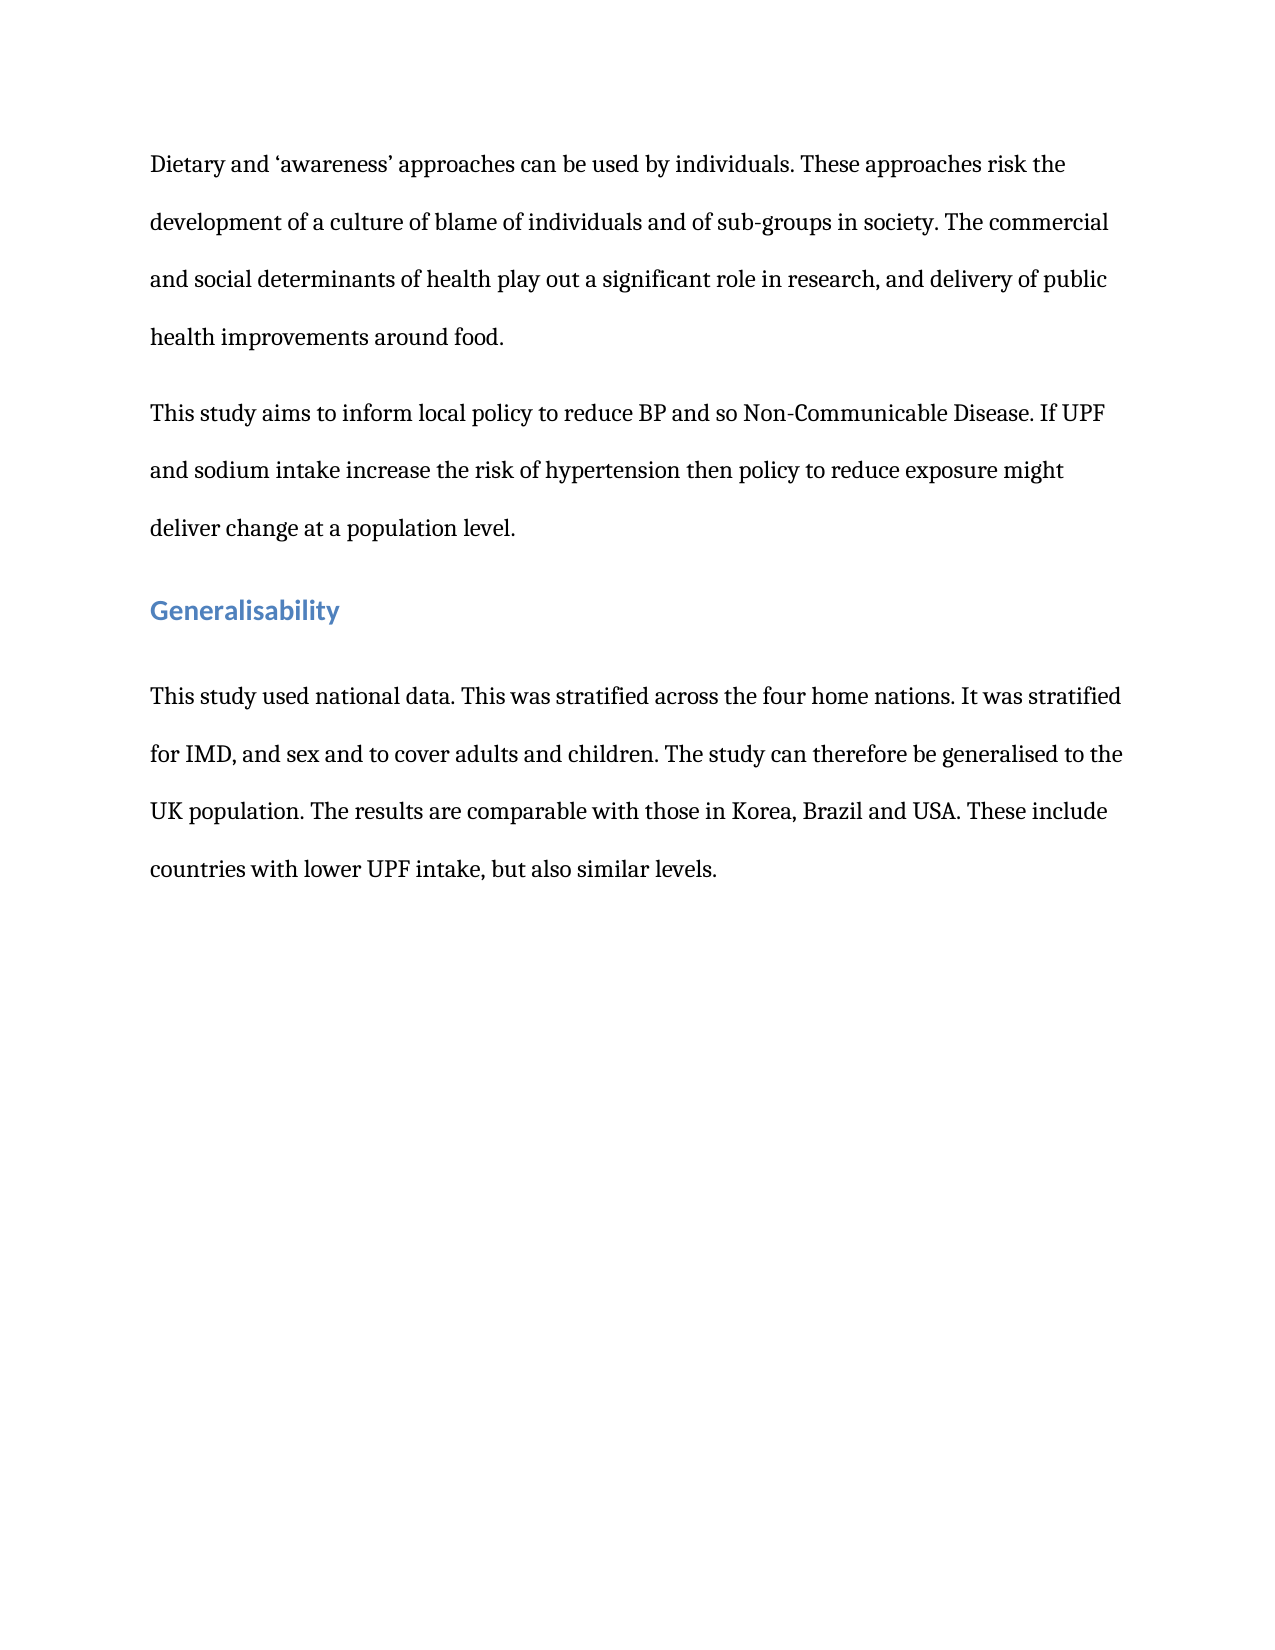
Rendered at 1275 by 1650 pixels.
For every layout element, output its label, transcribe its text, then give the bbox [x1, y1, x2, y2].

text Dietary and ‘awareness’ approaches can be used by individuals. These approaches risk the development of a culture of blame of individuals and of sub-groups in society. The commercial and social determinants of health play out a significant role in research, and delivery of public health improvements around food. [150, 150, 1125, 351]
text This study used national data. This was stratified across the four home nations. It was stratified for IMD, and sex and to cover adults and children. The study can therefore be generalised to the UK population. The results are comparable with those in Korea, Brazil and USA. These include countries with lower UPF intake, but also similar levels. [150, 682, 1125, 883]
text This study aims to inform local policy to reduce BP and so Non-Communicable Disease. If UPF and sodium intake increase the risk of hypertension then policy to reduce exposure might deliver change at a population level. [150, 399, 1125, 542]
subtitle Generalisability [150, 592, 1125, 628]
